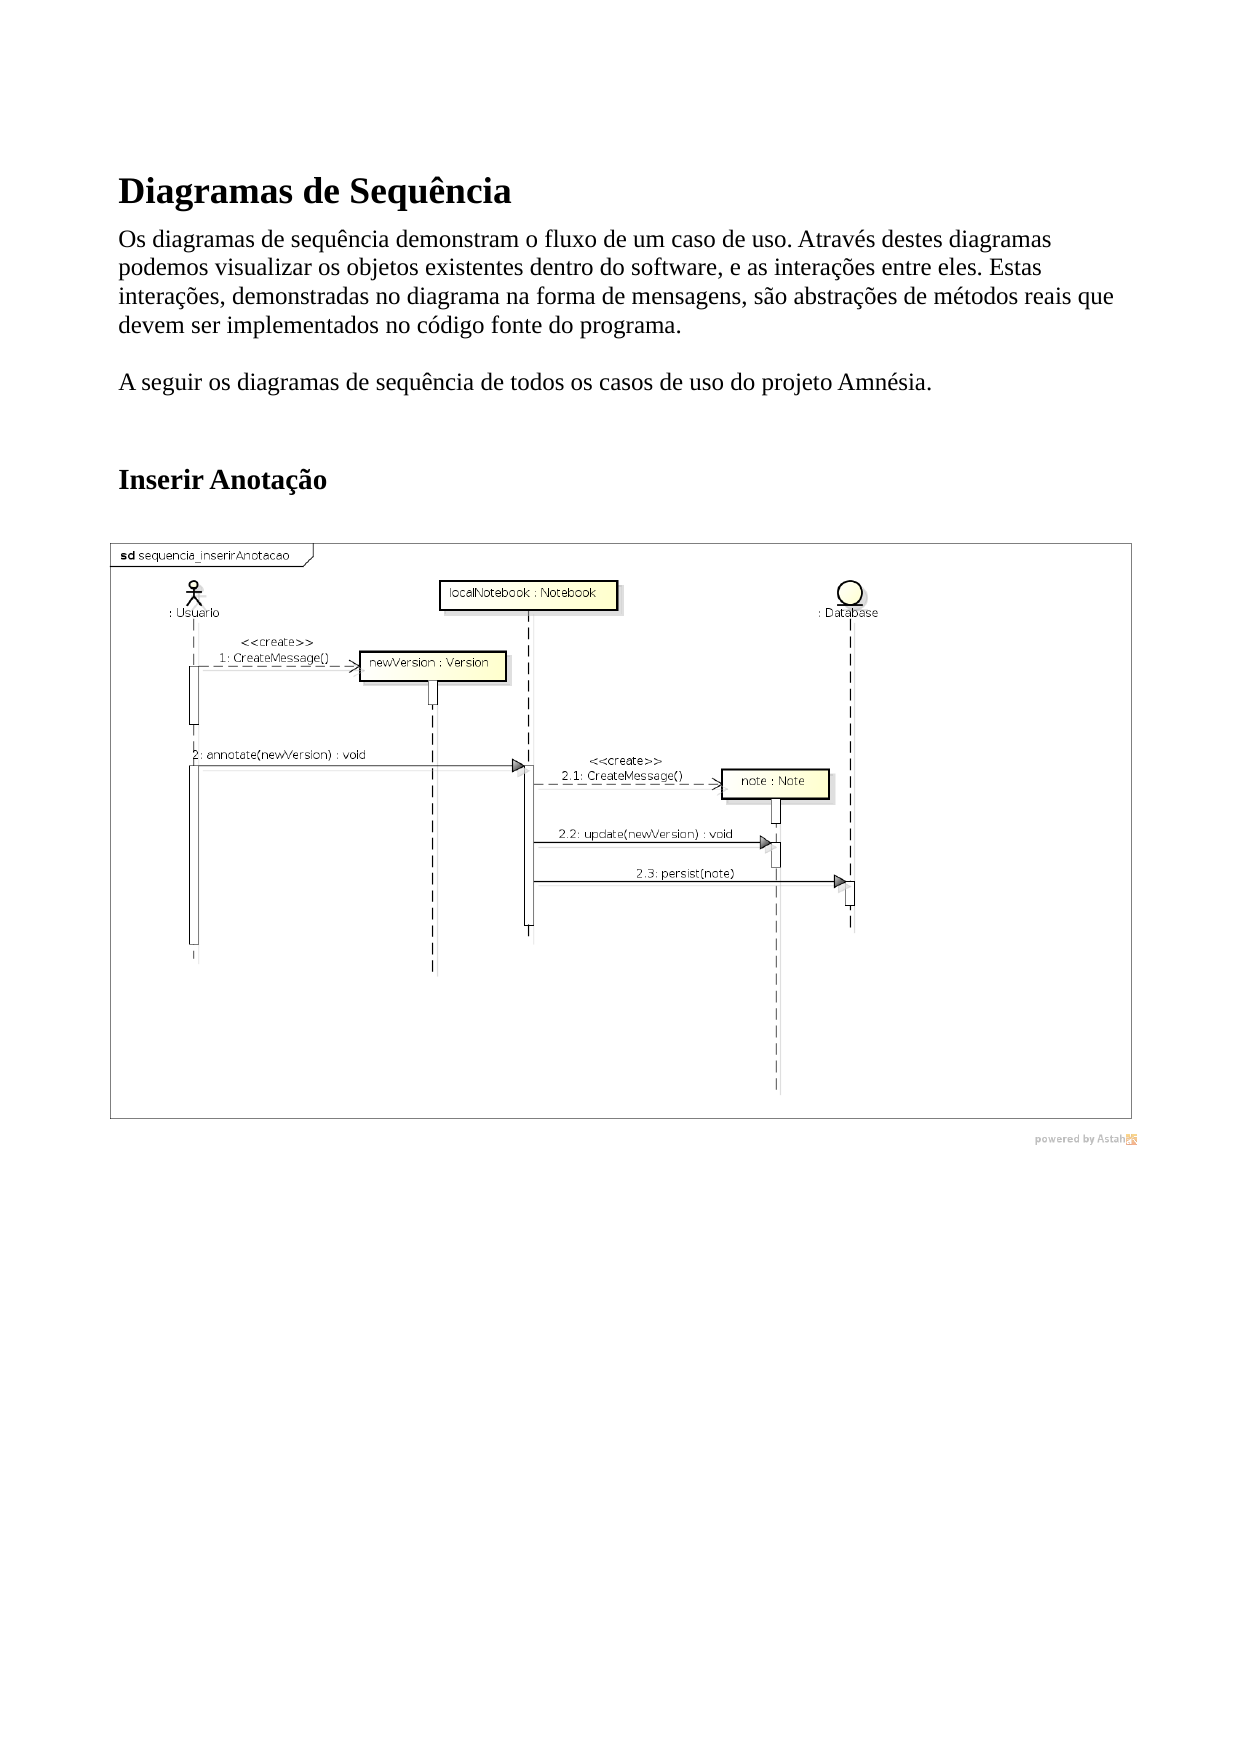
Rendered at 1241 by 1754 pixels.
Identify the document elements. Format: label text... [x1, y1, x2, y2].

picture [100, 533, 1140, 1148]
text Os diagramas de sequência demonstram o fluxo de um caso de uso. Através destes diagramas podemos visualizar os objetos existentes dentro do software, e as interações entre eles. Estas interações, demonstradas no diagrama na forma de mensagens, são abstrações de métodos reais que devem ser implementados no código fonte do programa. [118, 224, 1122, 339]
text A seguir os diagramas de sequência de todos os casos de uso do projeto Amnésia. [118, 367, 1122, 396]
subtitle Diagramas de Sequência [118, 168, 1122, 211]
subtitle Inserir Anotação [118, 462, 1122, 496]
